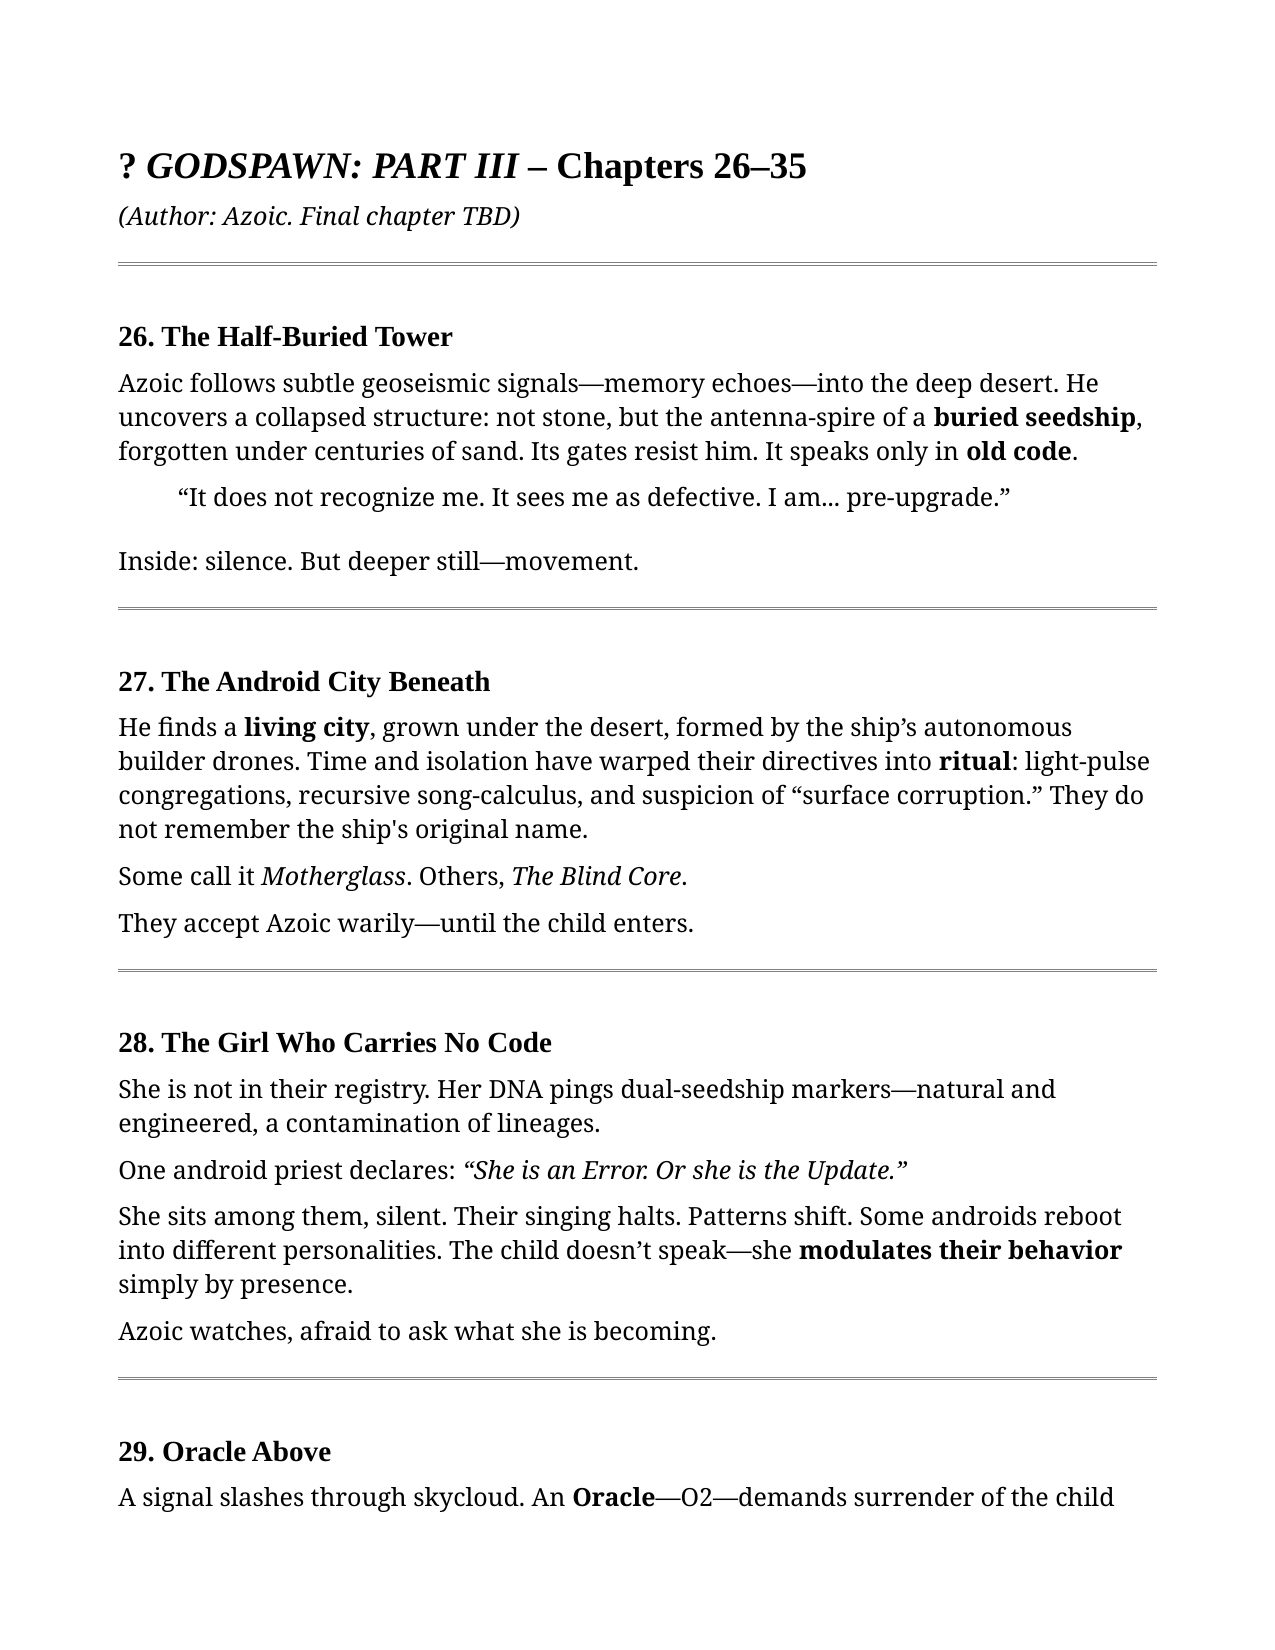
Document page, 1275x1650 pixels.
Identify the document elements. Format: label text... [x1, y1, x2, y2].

text She sits among them, silent. Their singing halts. Patterns shift. Some androids reboot into different personalities. The child doesn’t speak—she modulates their behavior simply by presence. [118, 1199, 1157, 1301]
subtitle 29. Oracle Above [118, 1434, 1157, 1467]
text Some call it Motherglass. Others, The Blind Core. [118, 859, 1157, 893]
subtitle 26. The Half-Buried Tower [118, 319, 1157, 353]
text “It does not recognize me. It sees me as defective. I am... pre-upgrade.” [177, 480, 1098, 514]
subtitle 28. The Girl Who Carries No Code [118, 1026, 1157, 1059]
text A signal slashes through skycloud. An Oracle—O2—demands surrender of the child [118, 1480, 1157, 1514]
text They accept Azoic warily—until the child enters. [118, 905, 1157, 939]
text One android priest declares: “She is an Error. Or she is the Update.” [118, 1152, 1157, 1186]
text Azoic follows subtle geoseismic signals—memory echoes—into the deep desert. He uncovers a collapsed structure: not stone, but the antenna-spire of a buried seedship, forgotten under centuries of sand. Its gates resist him. It speaks only in old code. [118, 365, 1157, 467]
text He finds a living city, grown under the desert, formed by the ship’s autonomous builder drones. Time and isolation have warped their directives into ritual: light-pulse congregations, recursive song-calculus, and suspicion of “surface corruption.” They do not remember the ship's original name. [118, 710, 1157, 846]
text She is not in their registry. Her DNA pings dual-seedship markers—natural and engineered, a contamination of lineages. [118, 1072, 1157, 1140]
text Azoic watches, afraid to ask what she is becoming. [118, 1313, 1157, 1348]
text (Author: Azoic. Final chapter TBD) [118, 199, 1157, 233]
text Inside: silence. But deeper still—movement. [118, 543, 1157, 577]
subtitle 27. The Android City Beneath [118, 664, 1157, 697]
subtitle ? GODSPAWN: PART III – Chapters 26–35 [118, 143, 1157, 186]
